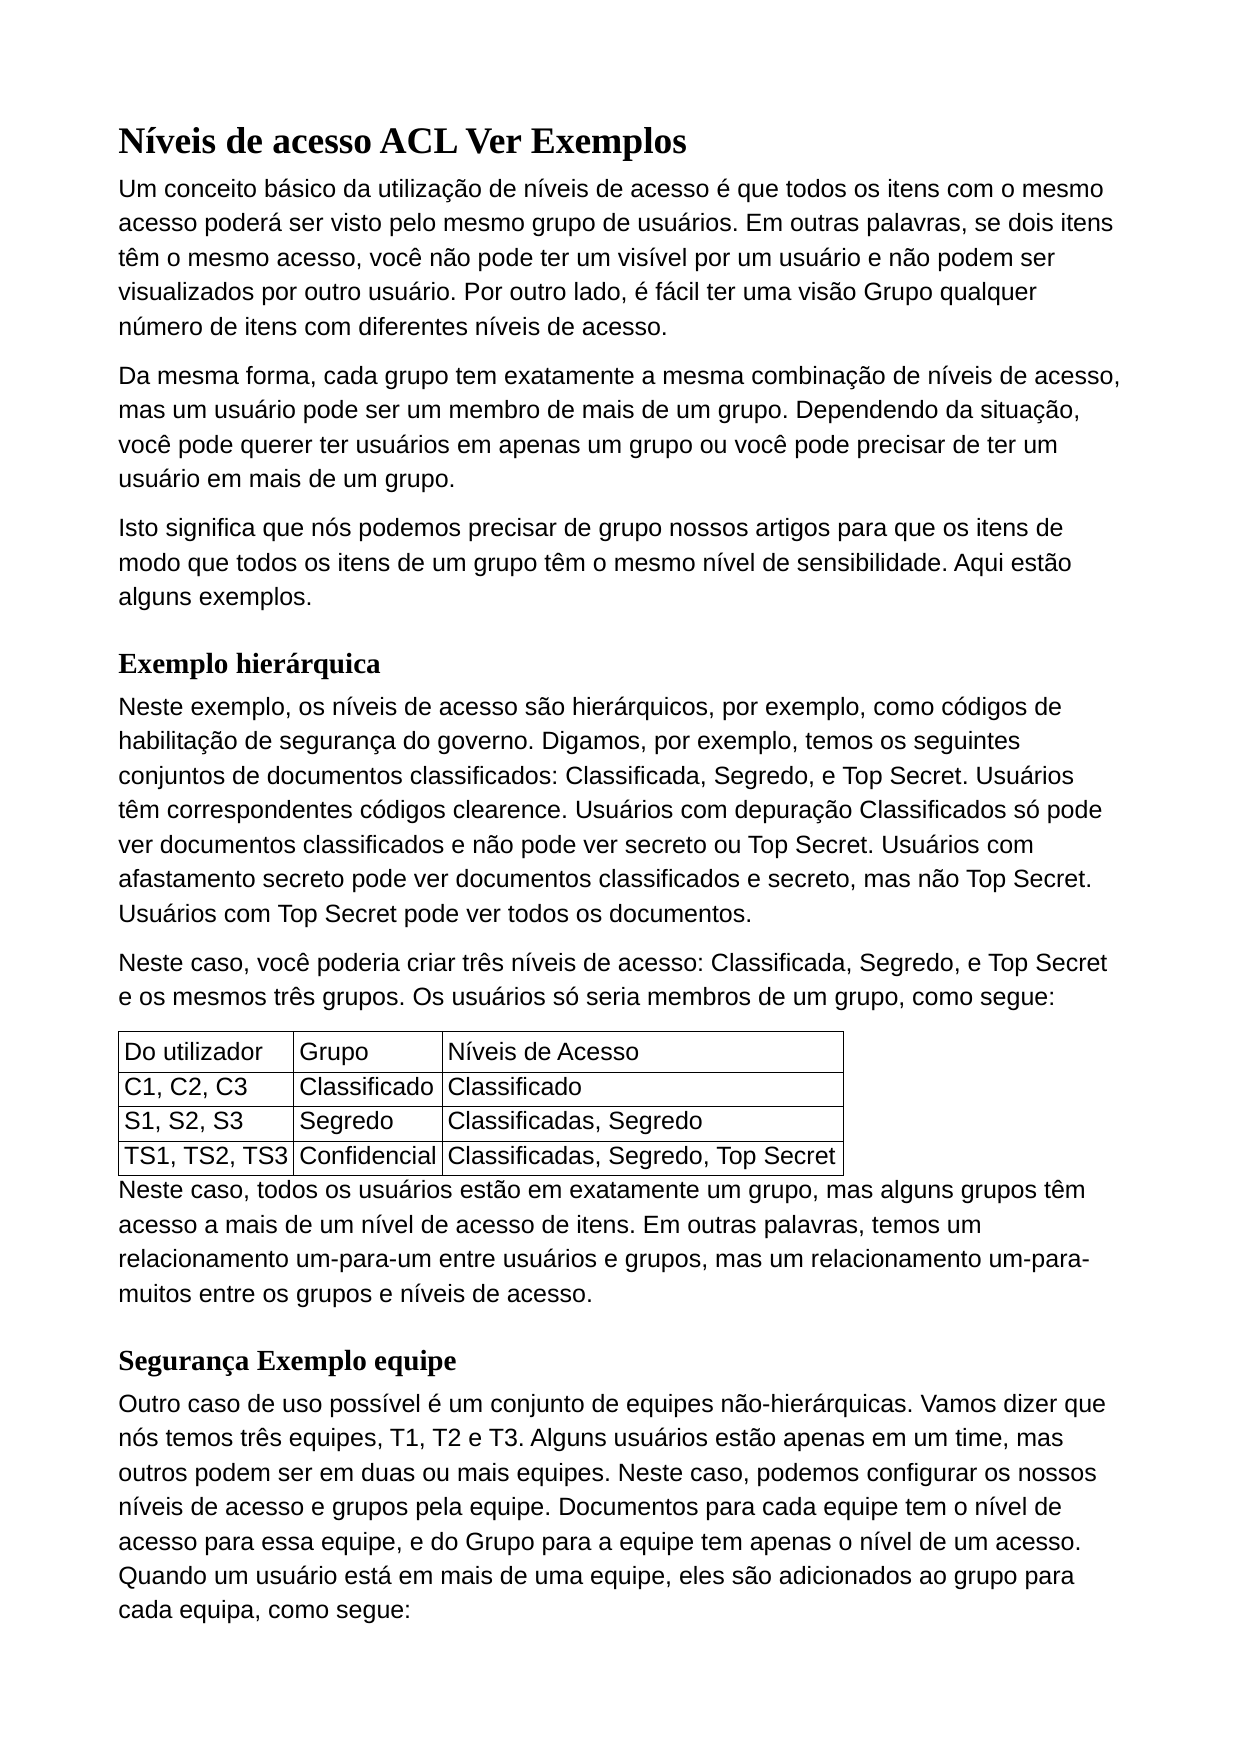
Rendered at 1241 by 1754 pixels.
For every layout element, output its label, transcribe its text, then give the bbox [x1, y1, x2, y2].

table_cell Classificado [443, 1073, 843, 1106]
text Outro caso de uso possível é um conjunto de equipes não-hierárquicas. Vamos dizer que nós temos três equipes, T1, T2 e T3. Alguns usuários estão apenas em um time, mas outros podem ser em duas ou mais equipes. Neste caso, podemos configurar os nossos níveis de acesso e grupos pela equipe. Documentos para cada equipe tem o nível de acesso para essa equipe, e do Grupo para a equipe tem apenas o nível de um acesso. Quando um usuário está em mais de uma equipe, eles são adicionados ao grupo para cada equipa, como segue: [118, 1389, 1122, 1624]
table_header Do utilizador [119, 1032, 293, 1072]
subtitle Segurança Exemplo equipe [118, 1343, 1122, 1376]
text Neste exemplo, os níveis de acesso são hierárquicos, por exemplo, como códigos de habilitação de segurança do governo. Digamos, por exemplo, temos os seguintes conjuntos de documentos classificados: Classificada, Segredo, e Top Secret. Usuários têm correspondentes códigos clearence. Usuários com depuração Classificados só pode ver documentos classificados e não pode ver secreto ou Top Secret. Usuários com afastamento secreto pode ver documentos classificados e secreto, mas não Top Secret. Usuários com Top Secret pode ver todos os documentos. [118, 692, 1122, 927]
table_cell C1, C2, C3 [119, 1073, 293, 1106]
table_cell TS1, TS2, TS3 [119, 1142, 293, 1175]
table_cell Classificadas, Segredo [443, 1107, 843, 1141]
text Da mesma forma, cada grupo tem exatamente a mesma combinação de níveis de acesso, mas um usuário pode ser um membro de mais de um grupo. Dependendo da situação, você pode querer ter usuários em apenas um grupo ou você pode precisar de ter um usuário em mais de um grupo. [118, 361, 1122, 493]
table_cell Classificado [294, 1073, 442, 1106]
table_cell Segredo [294, 1107, 442, 1141]
table_cell Classificadas, Segredo, Top Secret [443, 1142, 843, 1175]
subtitle Exemplo hierárquica [118, 646, 1122, 679]
table_header Níveis de Acesso [443, 1032, 843, 1072]
text Neste caso, todos os usuários estão em exatamente um grupo, mas alguns grupos têm acesso a mais de um nível de acesso de itens. Em outras palavras, temos um relacionamento um-para-um entre usuários e grupos, mas um relacionamento um-para-muitos entre os grupos e níveis de acesso. [118, 1176, 1122, 1308]
table_header Grupo [294, 1032, 442, 1072]
subtitle Níveis de acesso ACL Ver Exemplos [118, 118, 1122, 161]
table_cell S1, S2, S3 [119, 1107, 293, 1141]
text Neste caso, você poderia criar três níveis de acesso: Classificada, Segredo, e Top Secret e os mesmos três grupos. Os usuários só seria membros de um grupo, como segue: [118, 948, 1122, 1011]
table_cell Confidencial [294, 1142, 442, 1175]
text Um conceito básico da utilização de níveis de acesso é que todos os itens com o mesmo acesso poderá ser visto pelo mesmo grupo de usuários. Em outras palavras, se dois itens têm o mesmo acesso, você não pode ter um visível por um usuário e não podem ser visualizados por outro usuário. Por outro lado, é fácil ter uma visão Grupo qualquer número de itens com diferentes níveis de acesso. [118, 174, 1122, 340]
text Isto significa que nós podemos precisar de grupo nossos artigos para que os itens de modo que todos os itens de um grupo têm o mesmo nível de sensibilidade. Aqui estão alguns exemplos. [118, 513, 1122, 611]
